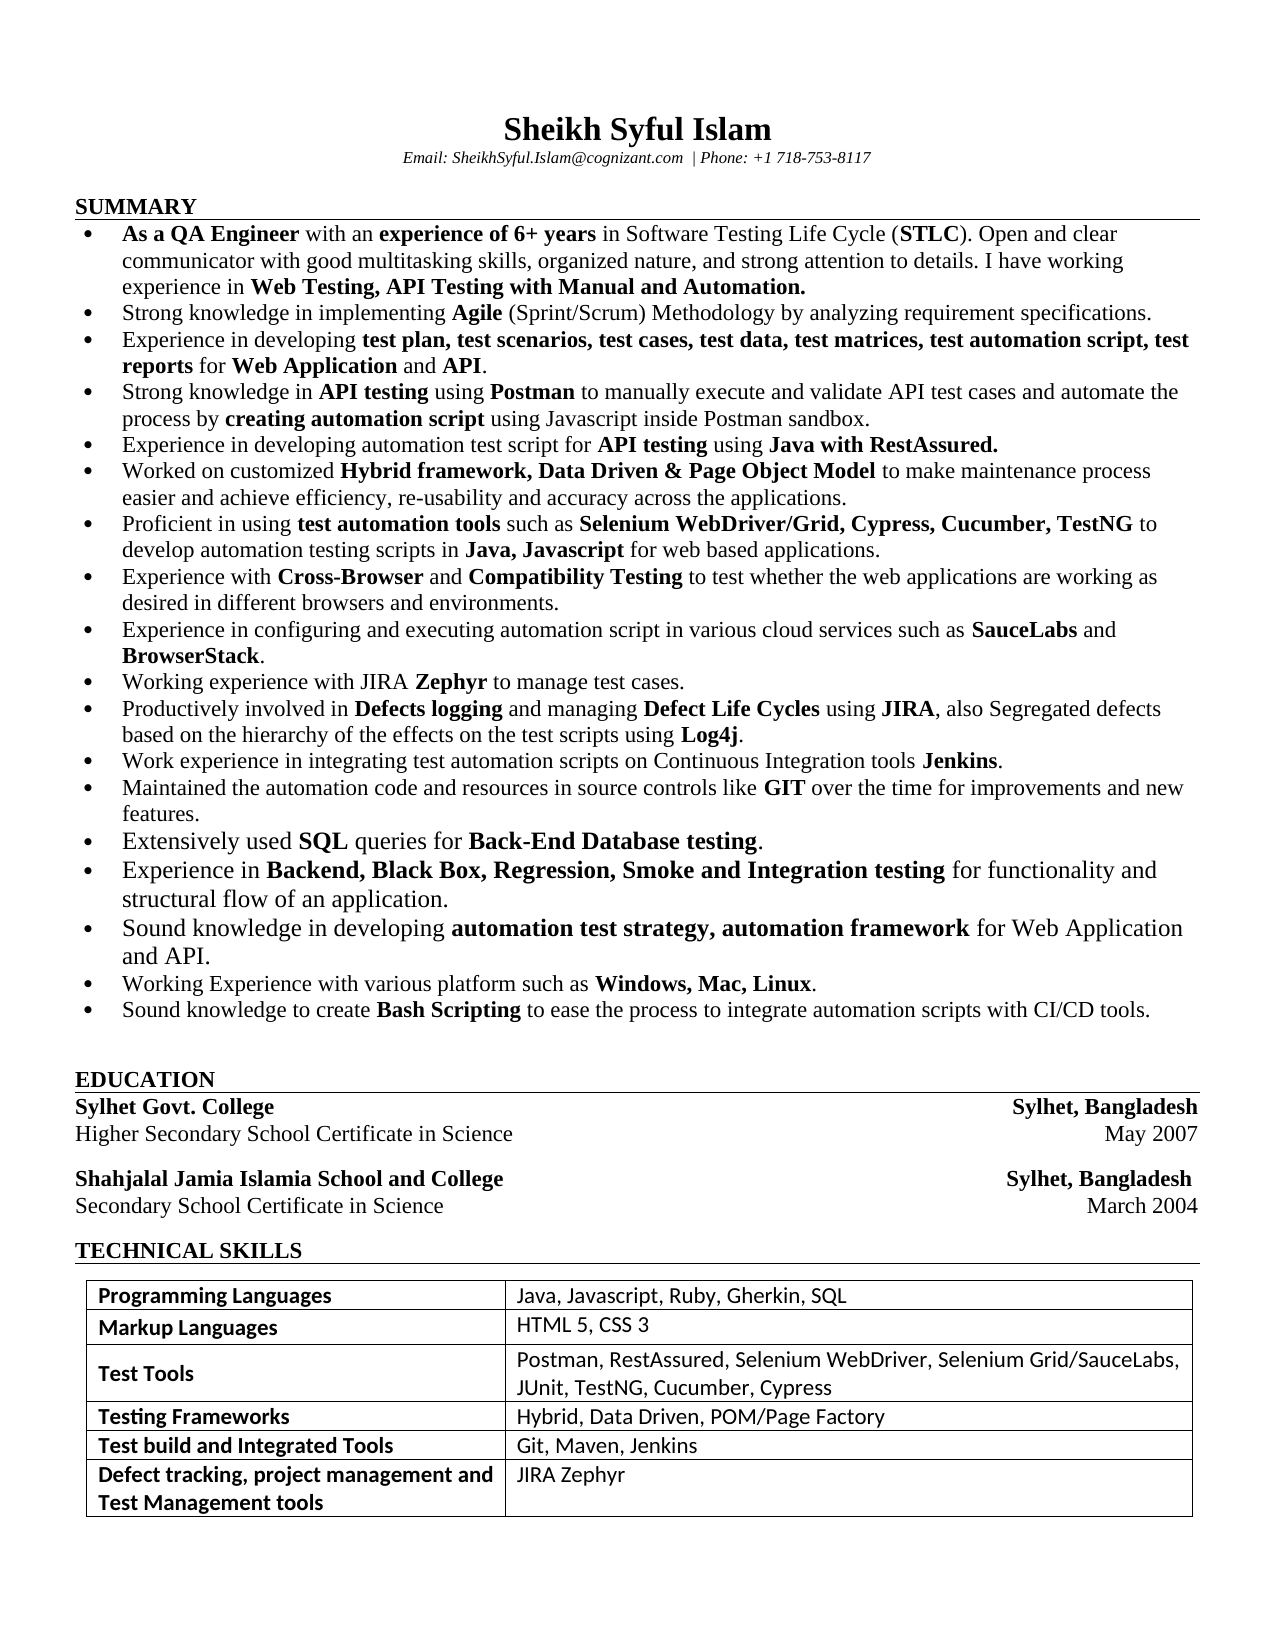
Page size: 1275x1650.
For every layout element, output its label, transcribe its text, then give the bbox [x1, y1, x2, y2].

text Higher Secondary School Certificate in Science May 2007 [75, 1120, 1200, 1146]
text Email: SheikhSyful.Islam@cognizant.com | Phone: +1 718-753-8117 [75, 147, 1200, 167]
table_cell Defect tracking, project management and Test Management tools [87, 1460, 505, 1516]
table_cell Git, Maven, Jenkins [506, 1431, 1192, 1459]
list Experience in configuring and executing automation script in various cloud services such as SauceLabs and BrowserStack. [84, 616, 1200, 668]
list Strong knowledge in API testing using Postman to manually execute and validate API test cases and automate the process by creating automation script using Javascript inside Postman sandbox. [84, 378, 1200, 431]
table_cell Test Tools [87, 1345, 505, 1401]
list Work experience in integrating test automation scripts on Continuous Integration tools Jenkins. [84, 747, 1200, 774]
list Sound knowledge to create Bash Scripting to ease the process to integrate automation scripts with CI/CD tools. [84, 997, 1200, 1023]
text Shahjalal Jamia Islamia School and College Sylhet, Bangladesh [75, 1165, 1200, 1192]
list Experience in developing automation test script for API testing using Java with RestAssured. [84, 431, 1200, 457]
table_header Java, Javascript, Ruby, Gherkin, SQL [506, 1281, 1192, 1309]
list Working Experience with various platform such as Windows, Mac, Linux. [84, 970, 1200, 997]
table_cell HTML 5, CSS 3 [506, 1310, 1192, 1344]
table_cell Hybrid, Data Driven, POM/Page Factory [506, 1402, 1192, 1430]
table_cell JIRA Zephyr [506, 1460, 1192, 1516]
text Sheikh Syful Islam [75, 109, 1200, 147]
list Working experience with JIRA Zephyr to manage test cases. [84, 668, 1200, 695]
list Experience in developing test plan, test scenarios, test cases, test data, test matrices, test automation script, test reports for Web Application and API. [84, 326, 1200, 378]
table_cell Test build and Integrated Tools [87, 1431, 505, 1459]
list As a QA Engineer with an experience of 6+ years in Software Testing Life Cycle (STLC). Open and clear communicator with good multitasking skills, organized nature, and strong attention to details. I have working experience in Web Testing, API Testing with Manual and Automation. [84, 220, 1200, 299]
list Maintained the automation code and resources in source controls like GIT over the time for improvements and new features. [84, 774, 1200, 826]
table_cell Testing Frameworks [87, 1402, 505, 1430]
list Experience in Backend, Black Box, Regression, Smoke and Integration testing for functionality and structural flow of an application. [84, 855, 1200, 913]
text SUMMARY [75, 193, 1200, 219]
list Productively involved in Defects logging and managing Defect Life Cycles using JIRA, also Segregated defects based on the hierarchy of the effects on the test scripts using Log4j. [84, 695, 1200, 747]
table_cell Postman, RestAssured, Selenium WebDriver, Selenium Grid/SauceLabs, JUnit, TestNG, Cucumber, Cypress [506, 1345, 1192, 1401]
text Sylhet Govt. College Sylhet, Bangladesh [75, 1093, 1200, 1120]
text TECHNICAL SKILLS [75, 1237, 1200, 1263]
list Proficient in using test automation tools such as Selenium WebDriver/Grid, Cypress, Cucumber, TestNG to develop automation testing scripts in Java, Javascript for web based applications. [84, 510, 1200, 563]
list Experience with Cross-Browser and Compatibility Testing to test whether the web applications are working as desired in different browsers and environments. [84, 563, 1200, 616]
list Extensively used SQL queries for Back-End Database testing. [84, 826, 1200, 855]
list Worked on customized Hybrid framework, Data Driven & Page Object Model to make maintenance process easier and achieve efficiency, re-usability and accuracy across the applications. [84, 457, 1200, 510]
table_cell Markup Languages [87, 1310, 505, 1344]
text EDUCATION [75, 1066, 1200, 1092]
list Strong knowledge in implementing Agile (Sprint/Scrum) Methodology by analyzing requirement specifications. [84, 299, 1200, 326]
list Sound knowledge in developing automation test strategy, automation framework for Web Application and API. [84, 913, 1200, 970]
text Secondary School Certificate in Science March 2004 [75, 1192, 1200, 1218]
table_header Programming Languages [87, 1281, 505, 1309]
